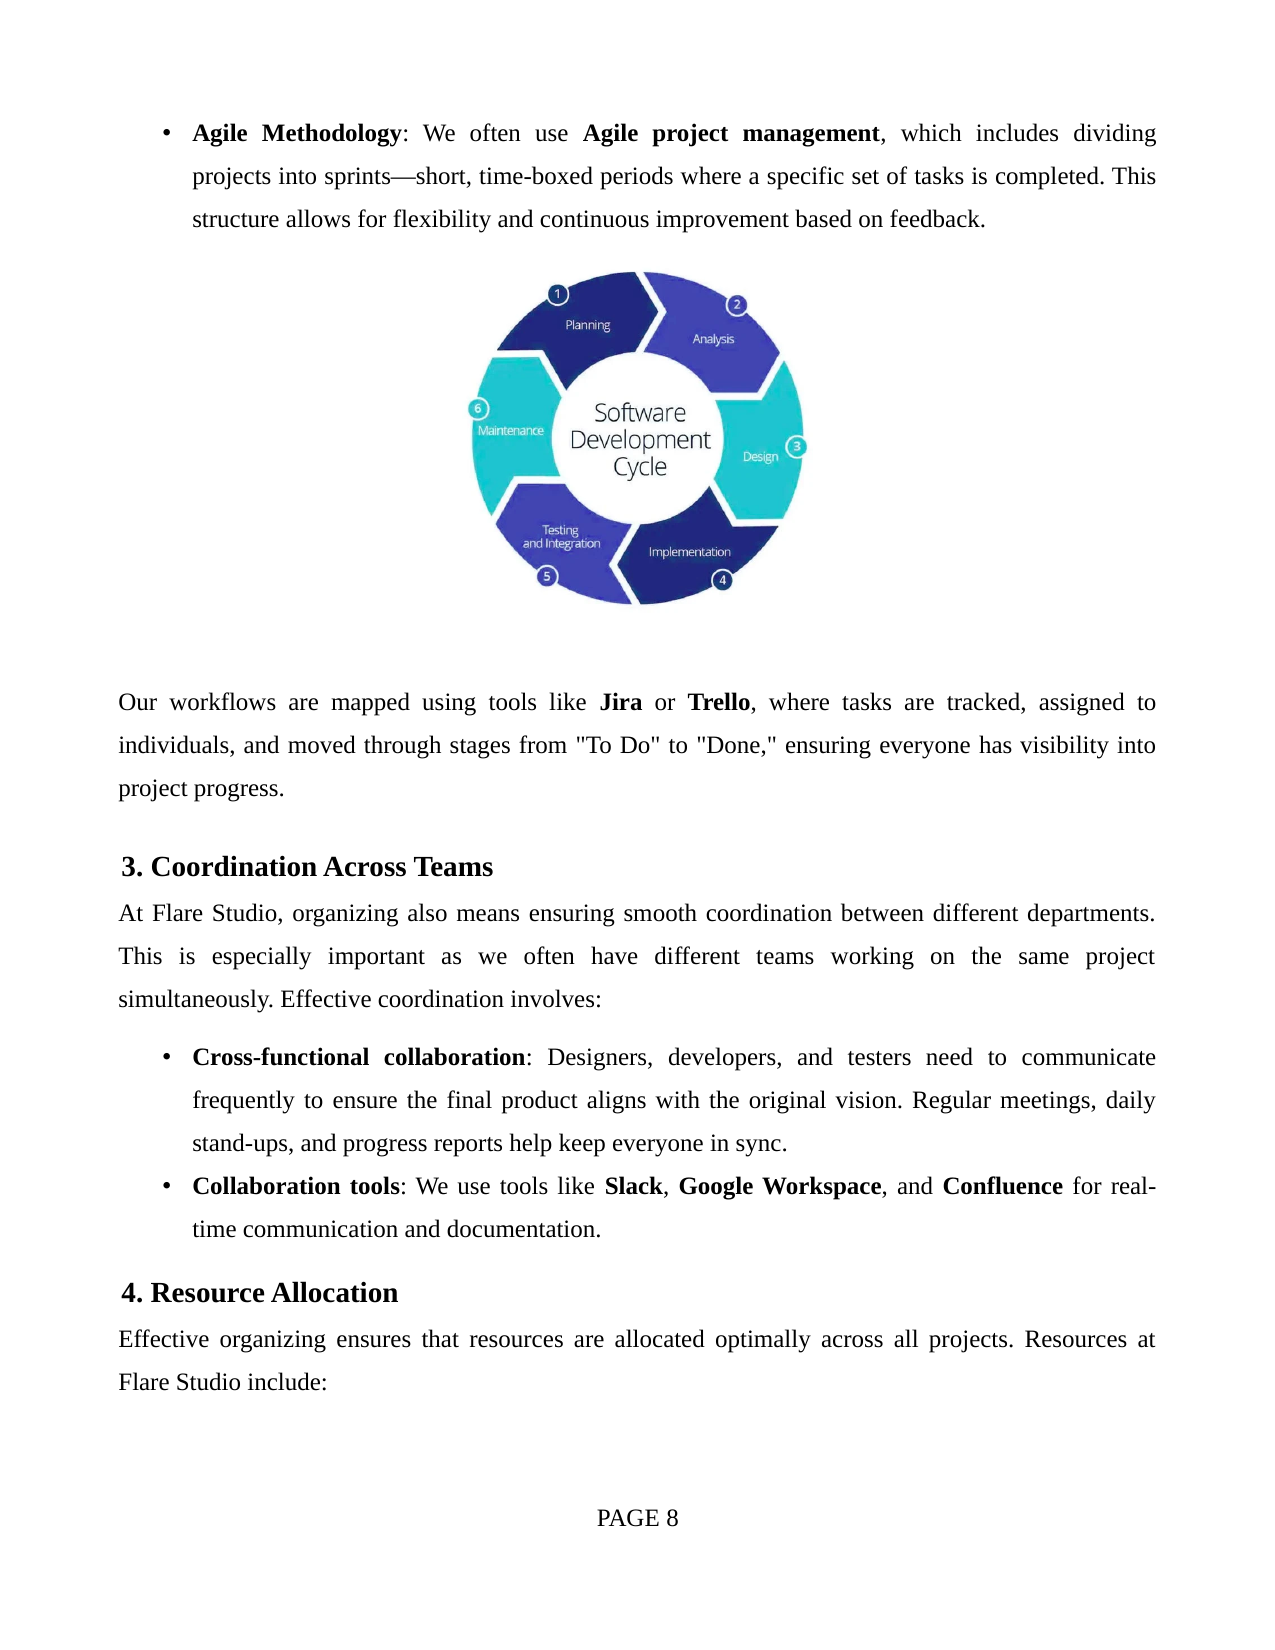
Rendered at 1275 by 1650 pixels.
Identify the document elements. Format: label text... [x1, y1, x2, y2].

text At Flare Studio, organizing also means ensuring smooth coordination between different departments. This is especially important as we often have different teams working on the same project simultaneously. Effective coordination involves: [118, 898, 1157, 1013]
list Cross-functional collaboration: Designers, developers, and testers need to communicate frequently to ensure the final product aligns with the original vision. Regular meetings, daily stand-ups, and progress reports help keep everyone in sync. [162, 1042, 1157, 1157]
text Our workflows are mapped using tools like Jira or Trello, where tasks are tracked, assigned to individuals, and moved through stages from "To Do" to "Done," ensuring everyone has visibility into project progress. [118, 687, 1157, 802]
picture [300, 262, 975, 615]
subtitle 3. Coordination Across Teams [118, 846, 1157, 885]
list Agile Methodology: We often use Agile project management, which includes dividing projects into sprints—short, time-boxed periods where a specific set of tasks is completed. This structure allows for flexibility and continuous improvement based on feedback. [162, 118, 1157, 233]
list Collaboration tools: We use tools like Slack, Google Workspace, and Confluence for real-time communication and documentation. [162, 1171, 1157, 1243]
subtitle 4. Resource Allocation [118, 1272, 1157, 1311]
text Effective organizing ensures that resources are allocated optimally across all projects. Resources at Flare Studio include: [118, 1324, 1157, 1396]
